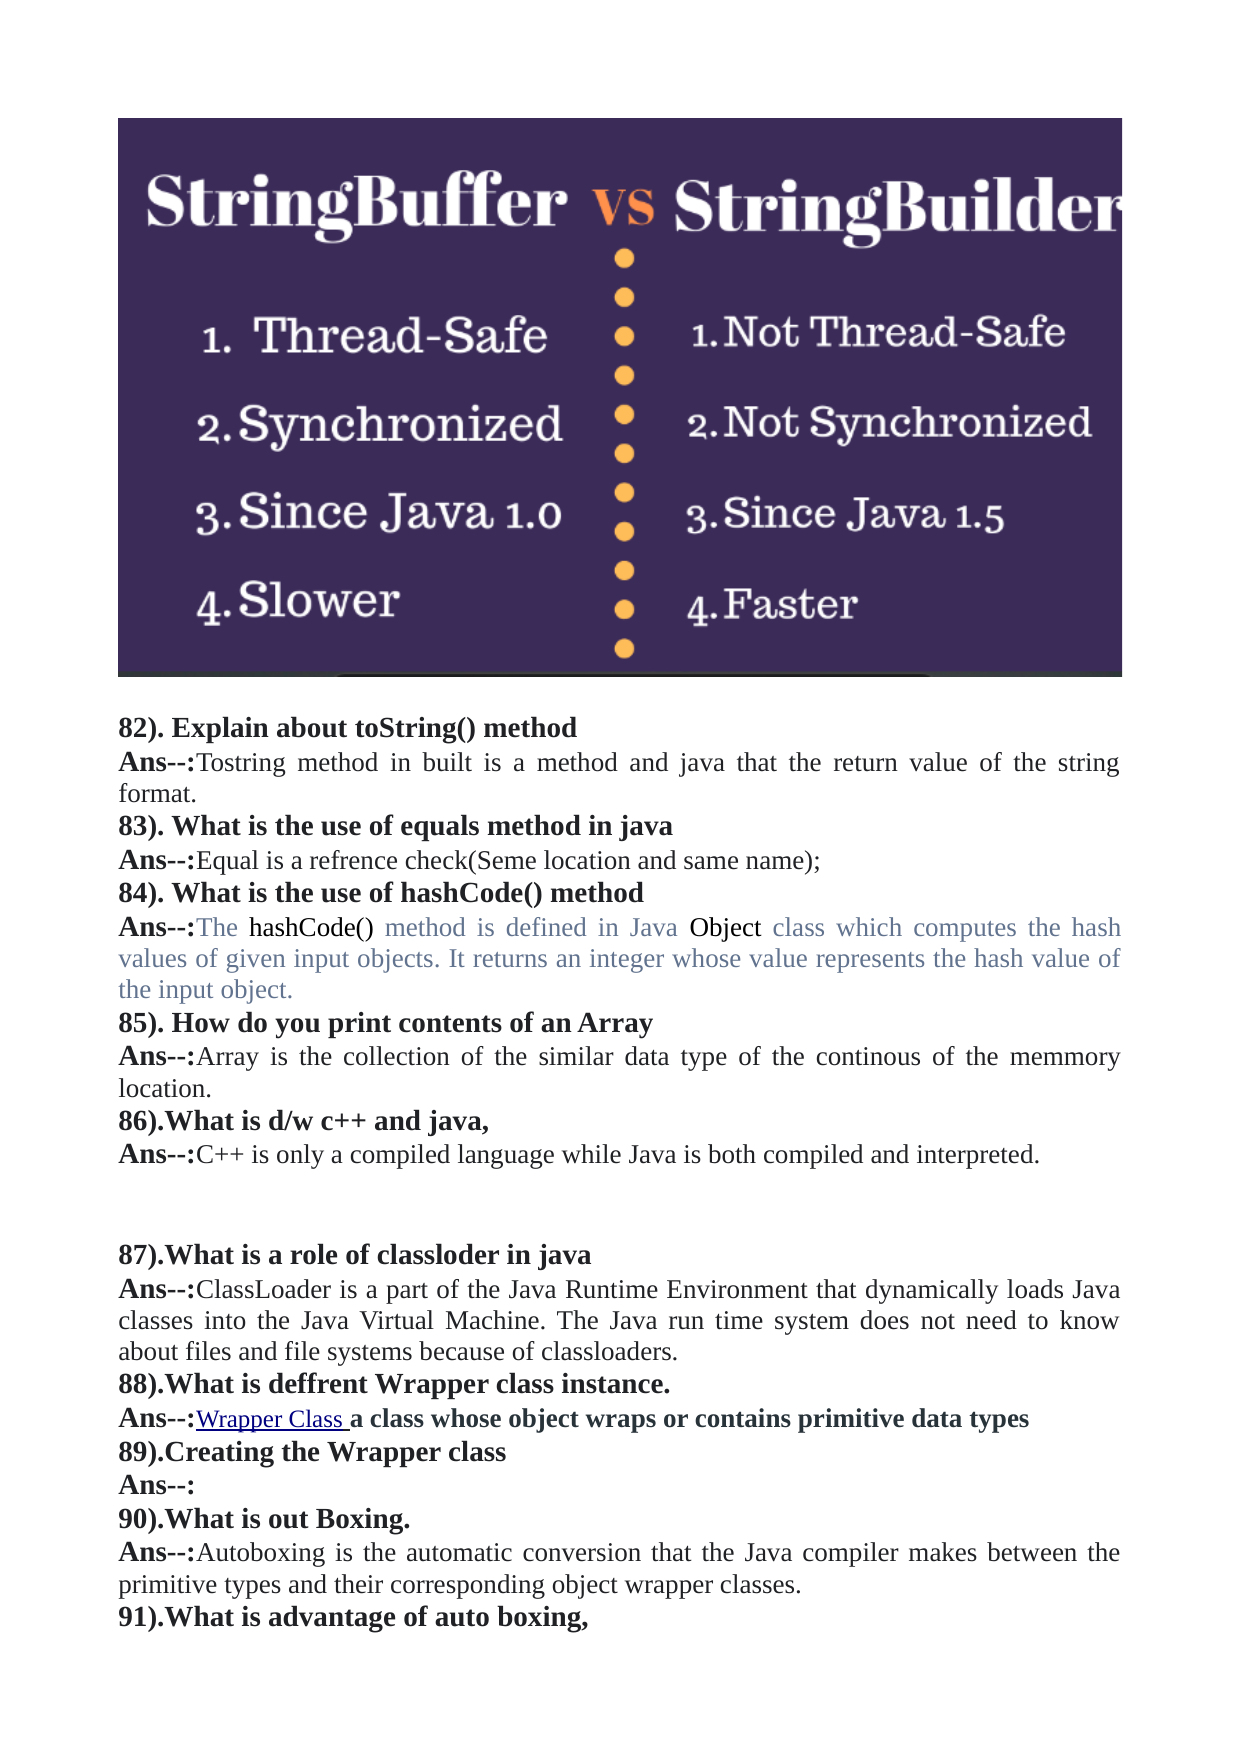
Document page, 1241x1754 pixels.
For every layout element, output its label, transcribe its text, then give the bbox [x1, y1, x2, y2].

text Ans--:The hashCode() method is defined in Java Object class which computes the hash values of given input objects. It returns an integer whose value represents the hash value of the input object. [118, 909, 1122, 1005]
text 87).What is a role of classloder in java [118, 1237, 1122, 1271]
text Ans--:ClassLoader is a part of the Java Runtime Environment that dynamically loads Java classes into the Java Virtual Machine. The Java run time system does not need to know about files and file systems because of classloaders. [118, 1271, 1122, 1367]
text Ans--:Array is the collection of the similar data type of the continous of the memmory location. [118, 1038, 1122, 1103]
text 90).What is out Boxing. [118, 1501, 1122, 1534]
text 89).Creating the Wrapper class [118, 1434, 1122, 1467]
text Ans--:C++ is only a compiled language while Java is both compiled and interpreted. [118, 1137, 1122, 1170]
picture [118, 118, 1123, 677]
text 82). Explain about toString() method [118, 710, 1122, 744]
text Ans--: [118, 1467, 1122, 1501]
text Ans--:Tostring method in built is a method and java that the return value of the string format. [118, 744, 1122, 808]
text 85). How do you print contents of an Array [118, 1005, 1122, 1038]
text 83). What is the use of equals method in java [118, 808, 1122, 842]
text 84). What is the use of hashCode() method [118, 875, 1122, 909]
text Ans--:Equal is a refrence check(Seme location and same name); [118, 842, 1122, 875]
text 86).What is d/w c++ and java, [118, 1103, 1122, 1137]
text Ans--:Autoboxing is the automatic conversion that the Java compiler makes between the primitive types and their corresponding object wrapper classes. [118, 1534, 1122, 1599]
text Ans--:Wrapper Class a class whose object wraps or contains primitive data types [118, 1400, 1122, 1434]
text 91).What is advantage of auto boxing, [118, 1599, 1122, 1632]
text 88).What is deffrent Wrapper class instance. [118, 1367, 1122, 1400]
